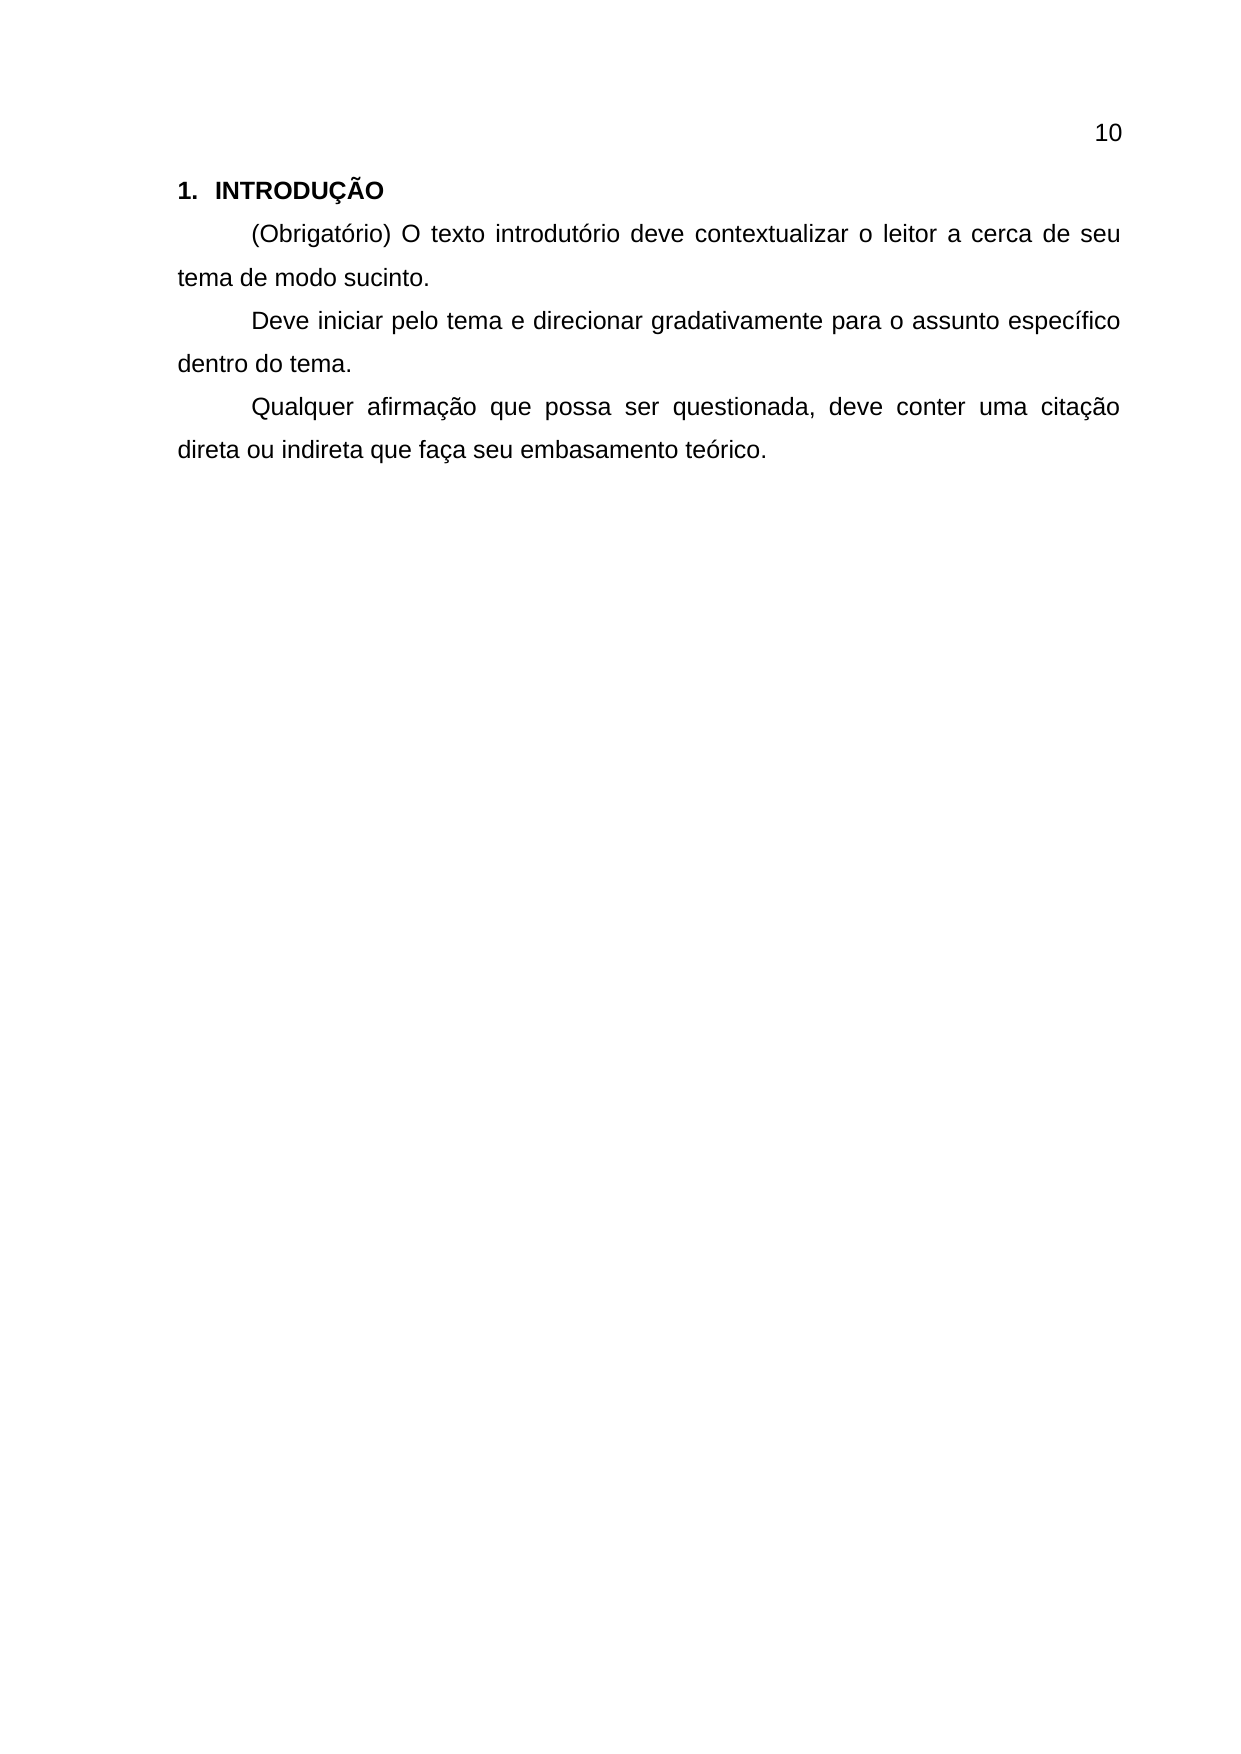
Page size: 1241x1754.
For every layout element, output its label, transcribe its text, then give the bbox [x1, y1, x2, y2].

subtitle INTRODUÇÃO [177, 176, 1122, 205]
text Deve iniciar pelo tema e direcionar gradativamente para o assunto específico dentro do tema. [177, 306, 1122, 378]
text (Obrigatório) O texto introdutório deve contextualizar o leitor a cerca de seu tema de modo sucinto. [177, 219, 1122, 291]
text Qualquer afirmação que possa ser questionada, deve conter uma citação direta ou indireta que faça seu embasamento teórico. [177, 392, 1122, 464]
